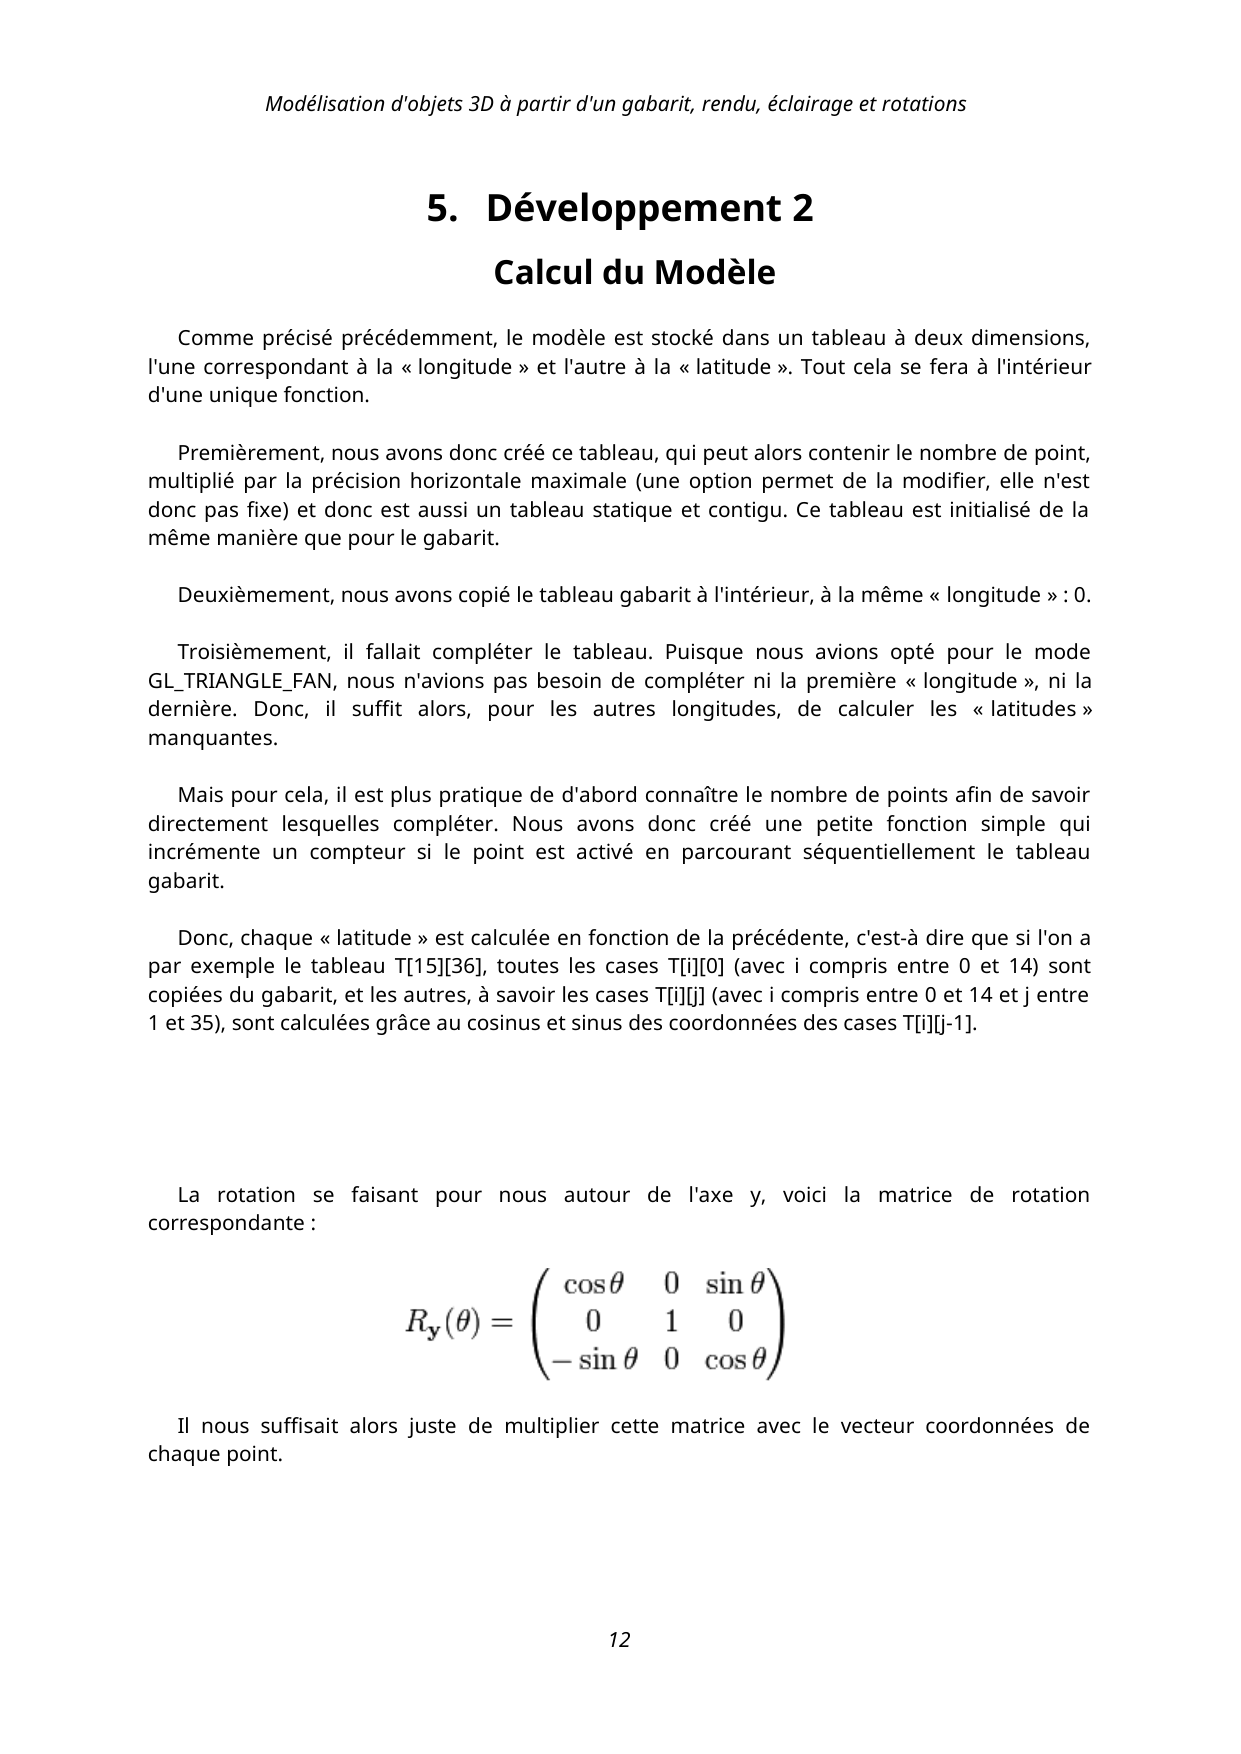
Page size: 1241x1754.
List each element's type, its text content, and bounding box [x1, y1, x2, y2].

subtitle Développement 2 [148, 181, 1092, 232]
text Deuxièmement, nous avons copié le tableau gabarit à l'intérieur, à la même « longitude » : 0. [148, 580, 1092, 609]
picture [395, 1268, 795, 1382]
text Il nous suffisait alors juste de multiplier cette matrice avec le vecteur coordonnées de chaque point. [148, 1411, 1092, 1468]
text Comme précisé précédemment, le modèle est stocké dans un tableau à deux dimensions, l'une correspondant à la « longitude » et l'autre à la « latitude ». Tout cela se fera à l'intérieur d'une unique fonction. [148, 323, 1092, 409]
text Premièrement, nous avons donc créé ce tableau, qui peut alors contenir le nombre de point, multiplié par la précision horizontale maximale (une option permet de la modifier, elle n'est donc pas fixe) et donc est aussi un tableau statique et contigu. Ce tableau est initialisé de la même manière que pour le gabarit. [148, 437, 1092, 552]
text La rotation se faisant pour nous autour de l'axe y, voici la matrice de rotation correspondante : [148, 1179, 1092, 1237]
text Donc, chaque « latitude » est calculée en fonction de la précédente, c'est-à dire que si l'on a par exemple le tableau T[15][36], toutes les cases T[i][0] (avec i compris entre 0 et 14) sont copiées du gabarit, et les autres, à savoir les cases T[i][j] (avec i compris entre 0 et 14 et j entre 1 et 35), sont calculées grâce au cosinus et sinus des coordonnées des cases T[i][j-1]. [148, 923, 1092, 1037]
text Calcul du Modèle [148, 249, 1092, 295]
text Mais pour cela, il est plus pratique de d'abord connaître le nombre de points afin de savoir directement lesquelles compléter. Nous avons donc créé une petite fonction simple qui incrémente un compteur si le point est activé en parcourant séquentiellement le tableau gabarit. [148, 780, 1092, 894]
text Troisièmement, il fallait compléter le tableau. Puisque nous avions opté pour le mode GL_TRIANGLE_FAN, nous n'avions pas besoin de compléter ni la première « longitude », ni la dernière. Donc, il suffit alors, pour les autres longitudes, de calculer les « latitudes » manquantes. [148, 637, 1092, 751]
